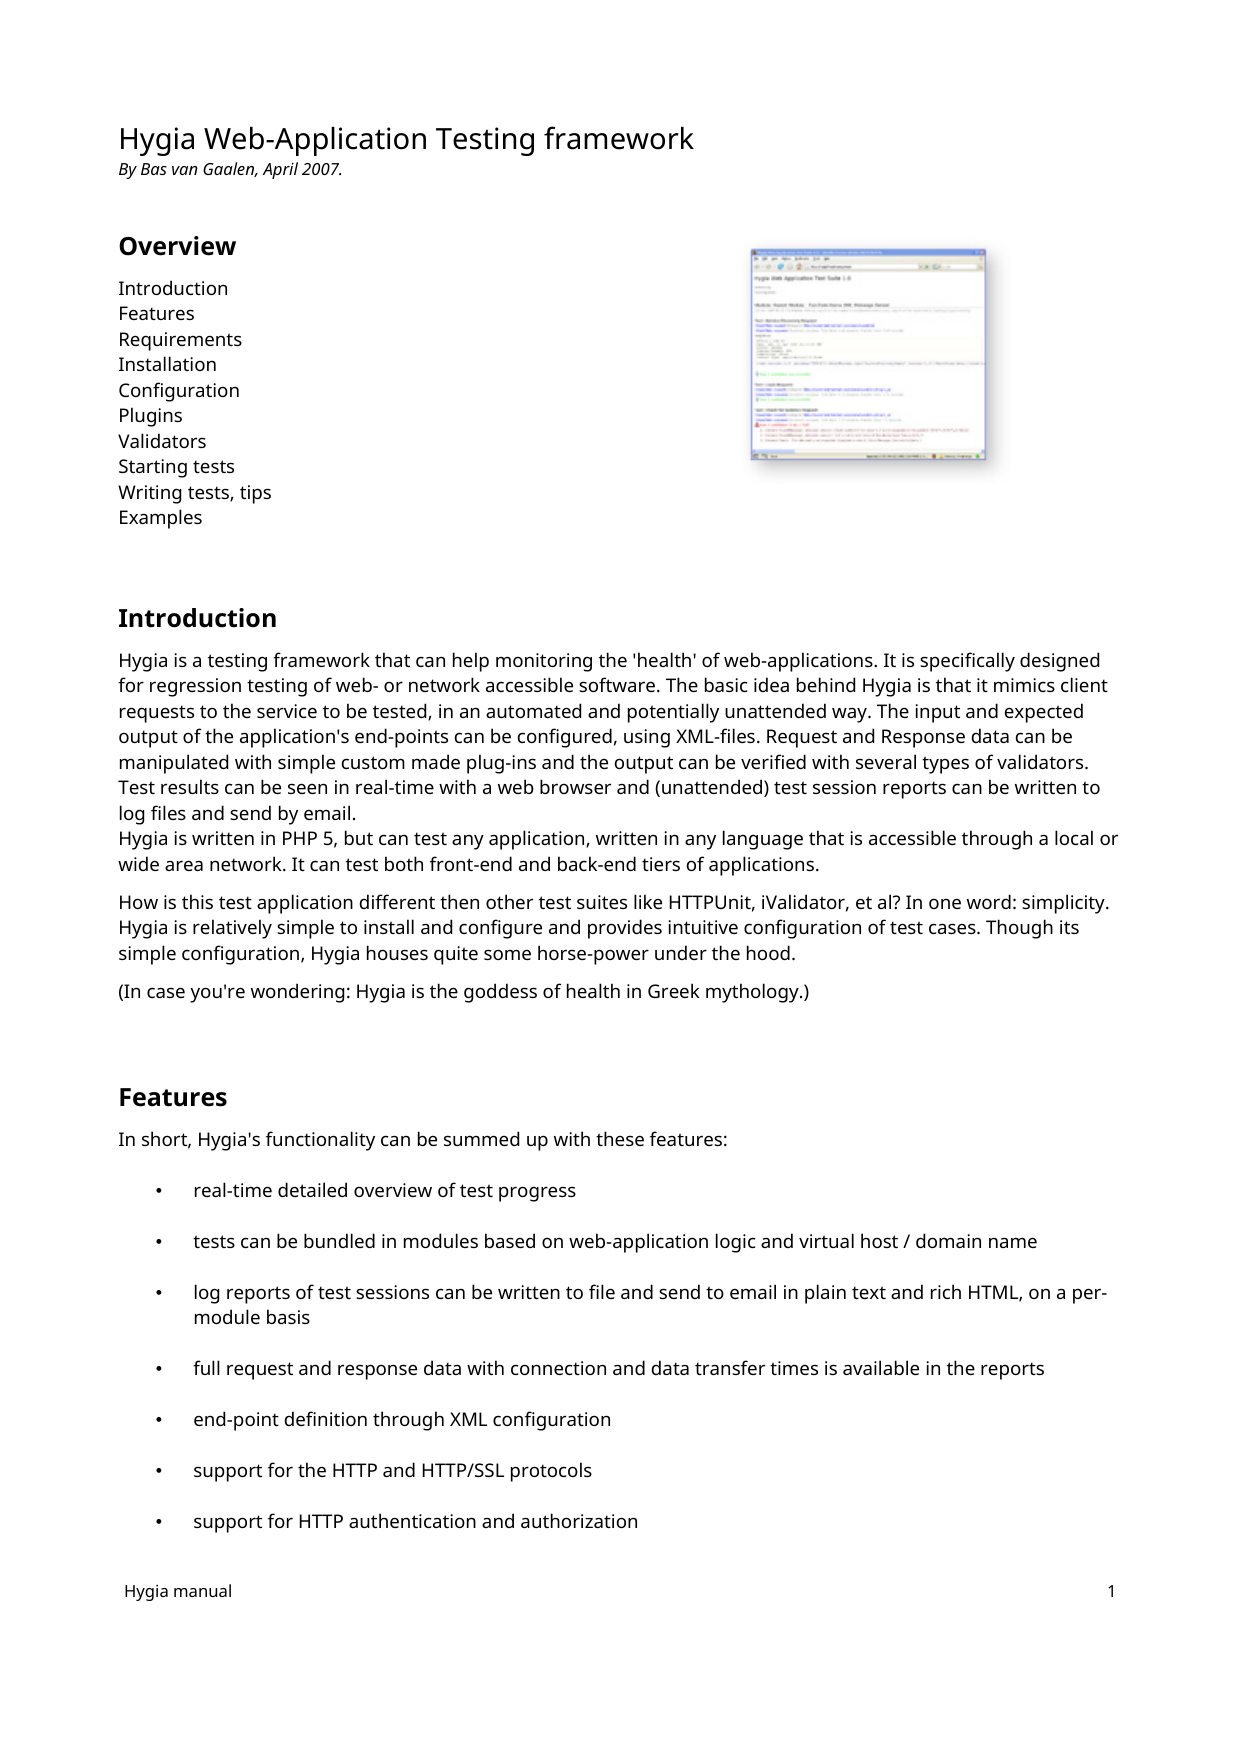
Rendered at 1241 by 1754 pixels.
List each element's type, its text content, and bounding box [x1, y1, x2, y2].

text [1013, 300, 1122, 326]
text [1013, 326, 1122, 351]
text [1013, 377, 1122, 402]
list end-point definition through XML configuration [156, 1407, 1122, 1432]
list log reports of test sessions can be written to file and send to email in plain text and rich HTML, on a per-module basis [156, 1279, 1122, 1330]
subtitle Features [118, 1079, 1122, 1113]
subtitle Introduction [118, 600, 1122, 634]
text [1013, 275, 1122, 300]
list real-time detailed overview of test progress [156, 1177, 1122, 1202]
text Examples [118, 504, 1122, 530]
text Installation [118, 351, 737, 377]
text (In case you're wondering: Hygia is the goddess of health in Greek mythology.) [118, 978, 1122, 1004]
picture [737, 235, 1013, 484]
text By Bas van Gaalen, April 2007. [118, 158, 1122, 181]
text Configuration [118, 377, 737, 402]
list full request and response data with connection and data transfer times is available in the reports [156, 1356, 1122, 1381]
text Hygia is a testing framework that can help monitoring the 'health' of web-applications. It is specifically designed for regression testing of web- or network accessible software. The basic idea behind Hygia is that it mimics client requests to the service to be tested, in an automated and potentially unattended way. The input and expected output of the application's end-points can be configured, using XML-files. Request and Response data can be manipulated with simple custom made plug-ins and the output can be verified with several types of validators. Test results can be seen in real-time with a web browser and (unattended) test session reports can be written to log files and send by email. [118, 647, 1122, 826]
text [1013, 402, 1122, 428]
list support for the HTTP and HTTP/SSL protocols [156, 1458, 1122, 1483]
text Writing tests, tips [118, 479, 1122, 504]
text Validators [118, 428, 737, 453]
text [1013, 453, 1122, 479]
text In short, Hygia's functionality can be summed up with these features: [118, 1126, 1122, 1151]
text [1013, 351, 1122, 377]
text [1013, 428, 1122, 453]
list tests can be bundled in modules based on web-application logic and virtual host / domain name [156, 1228, 1122, 1253]
text Hygia Web-Application Testing framework [118, 118, 1122, 158]
list support for HTTP authentication and authorization [156, 1509, 1122, 1534]
text How is this test application different then other test suites like HTTPUnit, iValidator, et al? In one word: simplicity. Hygia is relatively simple to install and configure and provides intuitive configuration of test cases. Though its simple configuration, Hygia houses quite some horse-power under the hood. [118, 889, 1122, 966]
subtitle Overview [118, 228, 1122, 262]
text Plugins [118, 402, 737, 428]
text Introduction [118, 275, 737, 300]
text Requirements [118, 326, 737, 351]
text Features [118, 300, 737, 326]
text Starting tests [118, 453, 737, 479]
text Hygia is written in PHP 5, but can test any application, written in any language that is accessible through a local or wide area network. It can test both front-end and back-end tiers of applications. [118, 826, 1122, 877]
